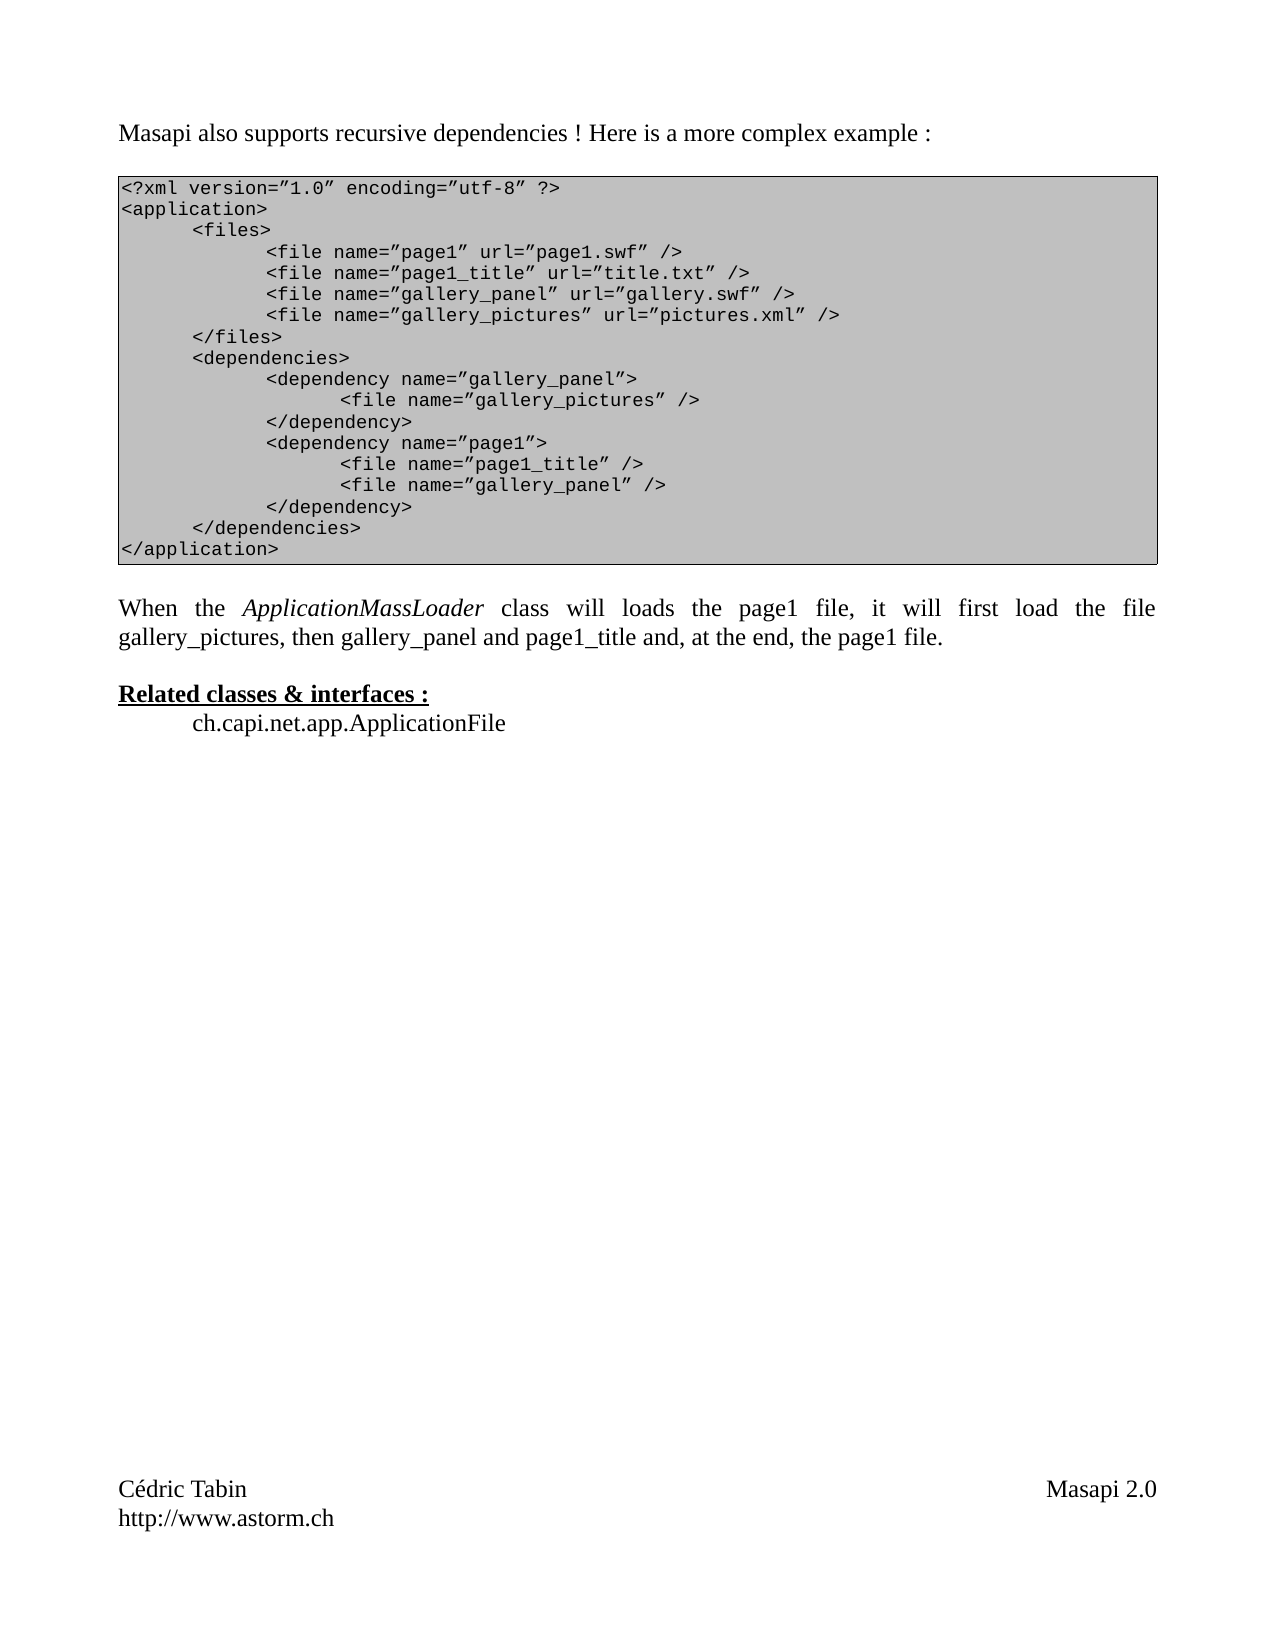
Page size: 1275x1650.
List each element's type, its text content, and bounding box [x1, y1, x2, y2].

text <dependencies> [119, 346, 1157, 367]
text </dependency> [119, 409, 1157, 431]
text <files> [119, 218, 1157, 239]
text <file name=”gallery_pictures” url=”pictures.xml” /> [119, 303, 1157, 324]
text Related classes & interfaces : [118, 679, 1157, 708]
text </dependencies> [119, 516, 1157, 537]
text </application> [119, 537, 1157, 564]
text </dependency> [119, 494, 1157, 516]
text <dependency name=”page1”> [119, 431, 1157, 452]
text <dependency name=”gallery_panel”> [119, 367, 1157, 388]
text ch.capi.net.app.ApplicationFile [118, 708, 1157, 737]
text <file name=”gallery_panel” /> [119, 473, 1157, 494]
text <file name=”page1” url=”page1.swf” /> [119, 239, 1157, 261]
text <file name=”gallery_panel” url=”gallery.swf” /> [119, 282, 1157, 303]
text Masapi also supports recursive dependencies ! Here is a more complex example : [118, 118, 1157, 147]
text <file name=”page1_title” url=”title.txt” /> [119, 261, 1157, 282]
text </files> [119, 324, 1157, 346]
text <file name=”gallery_pictures” /> [119, 388, 1157, 409]
text When the ApplicationMassLoader class will loads the page1 file, it will first load the file gallery_pictures, then gallery_panel and page1_title and, at the end, the page1 file. [118, 593, 1157, 651]
text <?xml version=”1.0” encoding=”utf-8” ?> [119, 177, 1157, 197]
text <application> [119, 197, 1157, 218]
text <file name=”page1_title” /> [119, 452, 1157, 473]
